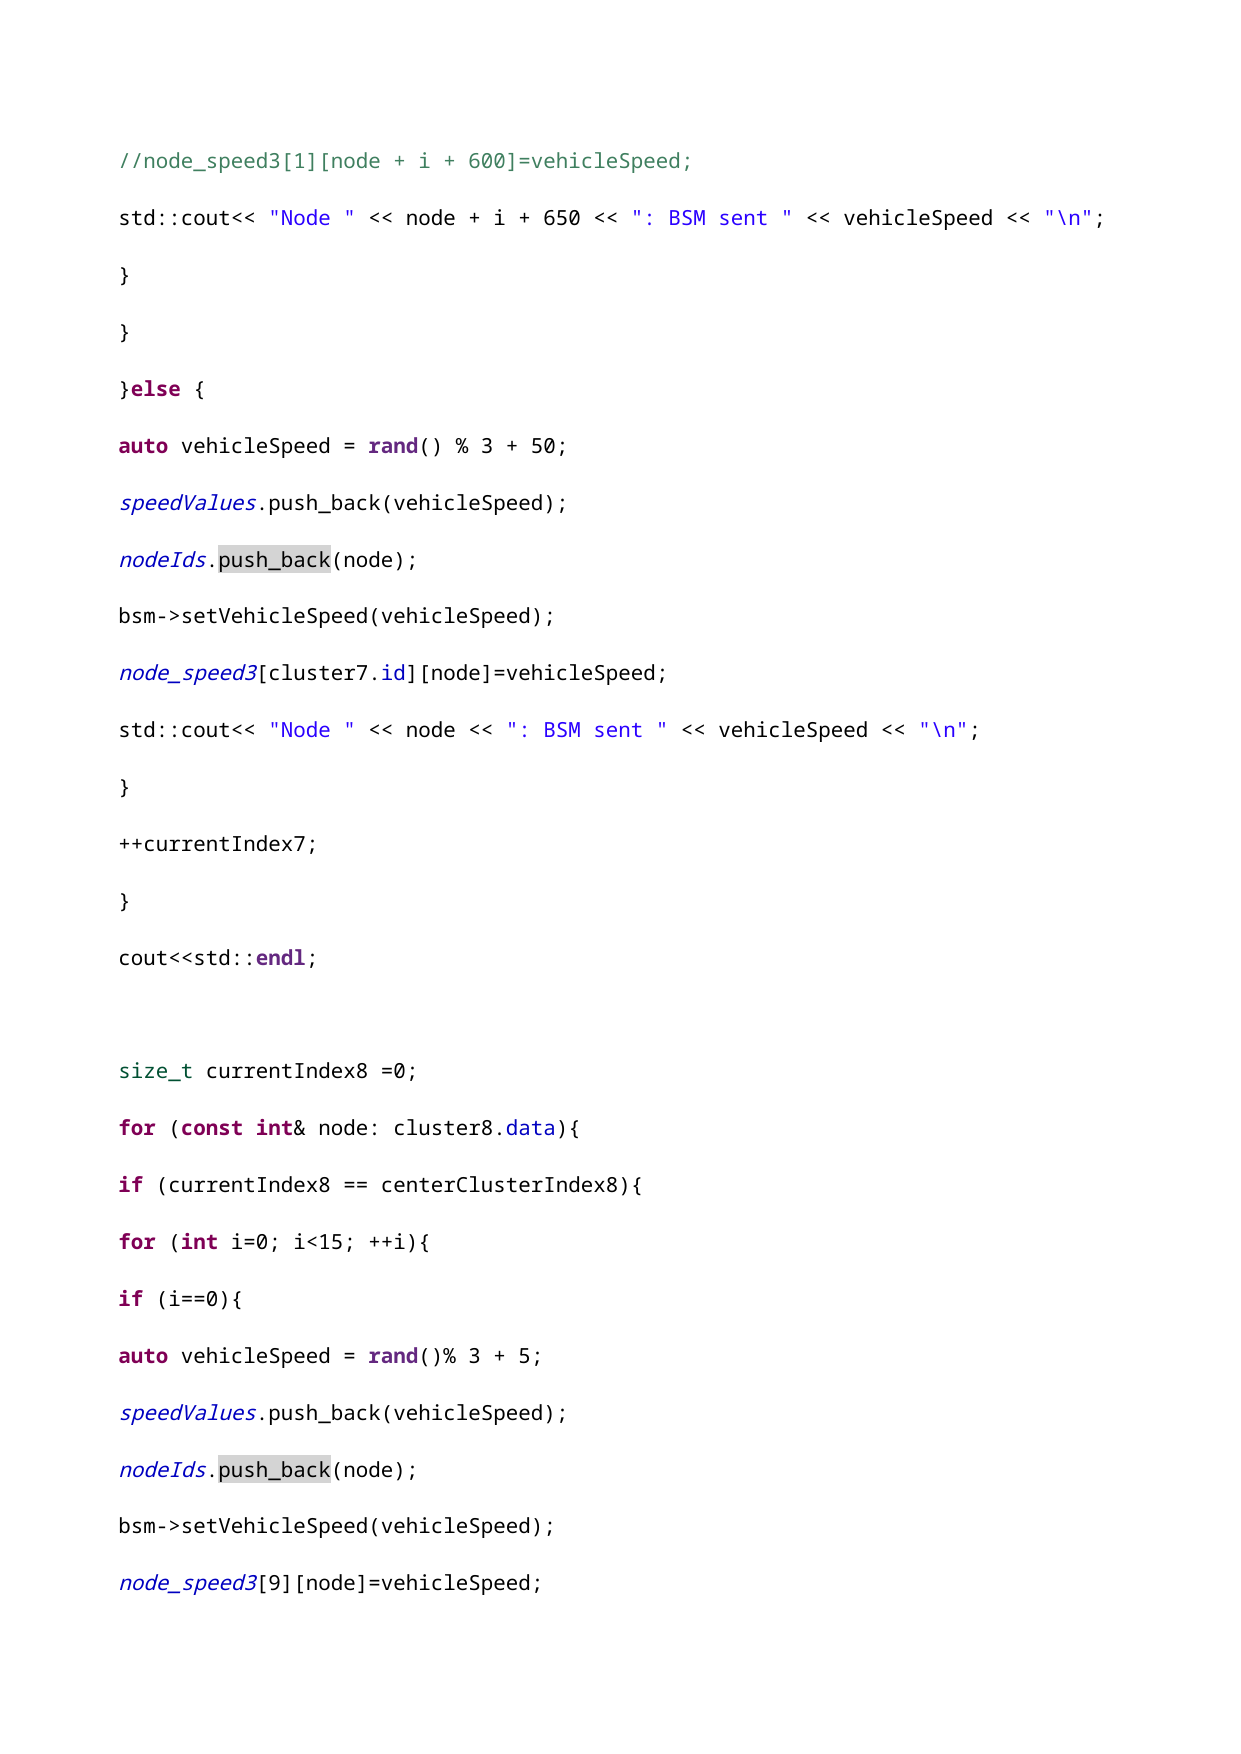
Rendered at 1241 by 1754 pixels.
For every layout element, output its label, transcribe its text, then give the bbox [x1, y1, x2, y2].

text for (int i=0; i<15; ++i){ [118, 1199, 1122, 1256]
text size_t currentIndex8 =0; [118, 1028, 1122, 1085]
text nodeIds.push_back(node); [118, 1426, 1122, 1483]
text if (i==0){ [118, 1256, 1122, 1312]
text for (const int& node: cluster8.data){ [118, 1085, 1122, 1142]
text std::cout<< "Node " << node << ": BSM sent " << vehicleSpeed << "\n"; [118, 687, 1122, 744]
text bsm->setVehicleSpeed(vehicleSpeed); [118, 1483, 1122, 1540]
text }else { [118, 346, 1122, 402]
text ++currentIndex7; [118, 801, 1122, 857]
text speedValues.push_back(vehicleSpeed); [118, 1369, 1122, 1426]
text std::cout<< "Node " << node + i + 650 << ": BSM sent " << vehicleSpeed << "\n"; [118, 175, 1122, 232]
text if (currentIndex8 == centerClusterIndex8){ [118, 1142, 1122, 1199]
text } [118, 857, 1122, 914]
text speedValues.push_back(vehicleSpeed); [118, 459, 1122, 516]
text nodeIds.push_back(node); [118, 516, 1122, 573]
text } [118, 289, 1122, 346]
text auto vehicleSpeed = rand()% 3 + 5; [118, 1312, 1122, 1369]
text } [118, 232, 1122, 289]
text node_speed3[cluster7.id][node]=vehicleSpeed; [118, 630, 1122, 687]
text //node_speed3[1][node + i + 600]=vehicleSpeed; [118, 118, 1122, 175]
text bsm->setVehicleSpeed(vehicleSpeed); [118, 573, 1122, 630]
text cout<<std::endl; [118, 914, 1122, 971]
text node_speed3[9][node]=vehicleSpeed; [118, 1540, 1122, 1597]
text auto vehicleSpeed = rand() % 3 + 50; [118, 402, 1122, 459]
text } [118, 744, 1122, 801]
